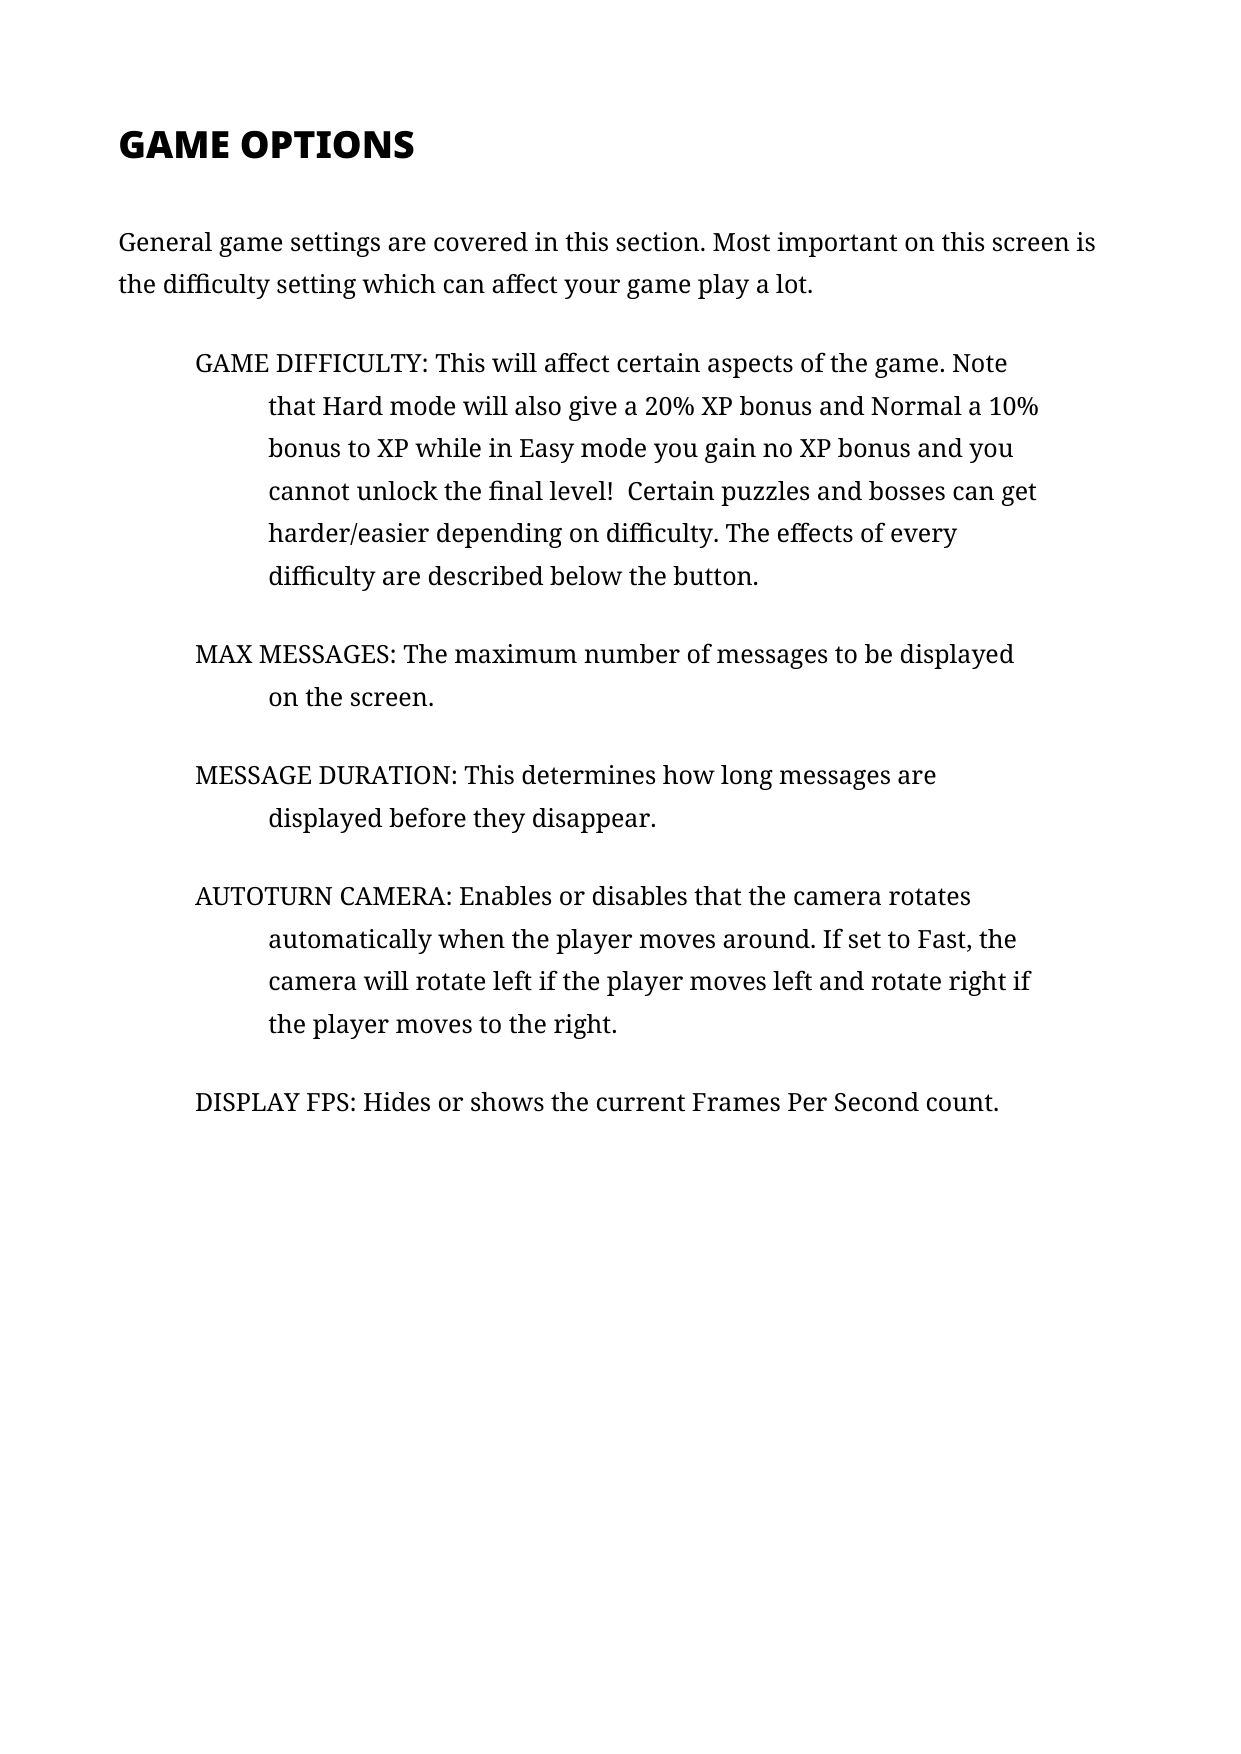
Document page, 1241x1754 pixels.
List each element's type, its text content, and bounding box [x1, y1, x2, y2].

text General game settings are covered in this section. Most important on this screen is the difficulty setting which can affect your game play a lot. [118, 225, 1122, 301]
text MAX MESSAGES: The maximum number of messages to be displayed on the screen. [195, 637, 1047, 713]
text GAME DIFFICULTY: This will affect certain aspects of the game. Note that Hard mode will also give a 20% XP bonus and Normal a 10% bonus to XP while in Easy mode you gain no XP bonus and you cannot unlock the final level! Certain puzzles and bosses can get harder/easier depending on difficulty. The effects of every difficulty are described below the button. [195, 346, 1047, 592]
subtitle GAME OPTIONS [118, 118, 1122, 169]
text AUTOTURN CAMERA: Enables or disables that the camera rotates automatically when the player moves around. If set to Fast, the camera will rotate left if the player moves left and rotate right if the player moves to the right. [195, 879, 1047, 1040]
text MESSAGE DURATION: This determines how long messages are displayed before they disappear. [195, 758, 1047, 834]
text DISPLAY FPS: Hides or shows the current Frames Per Second count. [195, 1085, 1047, 1119]
